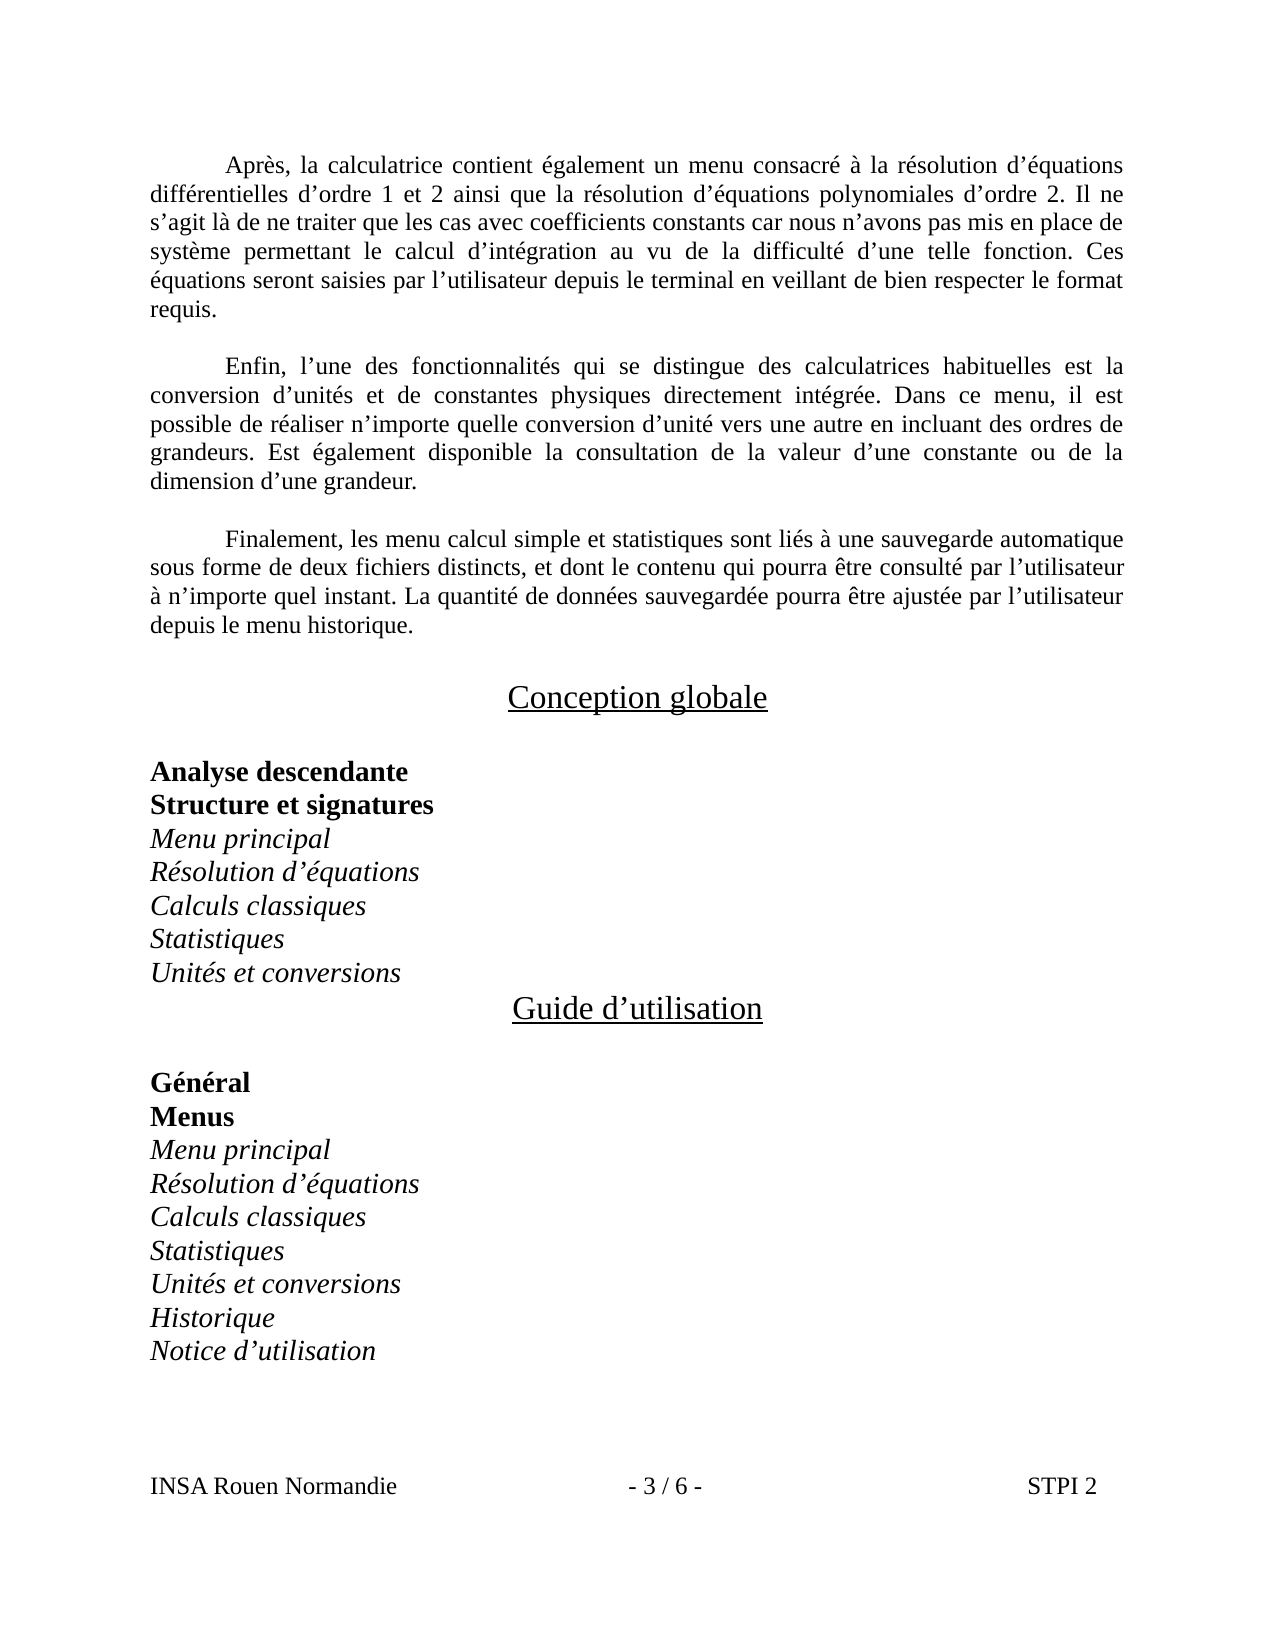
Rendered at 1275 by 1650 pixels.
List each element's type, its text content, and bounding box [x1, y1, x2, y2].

text Menu principal [150, 821, 1125, 854]
text Unités et conversions [150, 1266, 1125, 1300]
text Notice d’utilisation [150, 1333, 1125, 1367]
text Analyse descendante [150, 754, 1125, 787]
text Général [150, 1065, 1125, 1099]
text Après, la calculatrice contient également un menu consacré à la résolution d’équations différentielles d’ordre 1 et 2 ainsi que la résolution d’équations polynomiales d’ordre 2. Il ne s’agit là de ne traiter que les cas avec coefficients constants car nous n’avons pas mis en place de système permettant le calcul d’intégration au vu de la difficulté d’une telle fonction. Ces équations seront saisies par l’utilisateur depuis le terminal en veillant de bien respecter le format requis. [150, 150, 1125, 322]
text Menus [150, 1099, 1125, 1132]
text Finalement, les menu calcul simple et statistiques sont liés à une sauvegarde automatique sous forme de deux fichiers distincts, et dont le contenu qui pourra être consulté par l’utilisateur à n’importe quel instant. La quantité de données sauvegardée pourra être ajustée par l’utilisateur depuis le menu historique. [150, 524, 1125, 639]
text Résolution d’équations [150, 854, 1125, 888]
text Calculs classiques [150, 888, 1125, 921]
text Historique [150, 1300, 1125, 1333]
text Enfin, l’une des fonctionnalités qui se distingue des calculatrices habituelles est la conversion d’unités et de constantes physiques directement intégrée. Dans ce menu, il est possible de réaliser n’importe quelle conversion d’unité vers une autre en incluant des ordres de grandeurs. Est également disponible la consultation de la valeur d’une constante ou de la dimension d’une grandeur. [150, 351, 1125, 495]
text Conception globale [150, 677, 1125, 715]
text Structure et signatures [150, 787, 1125, 821]
text Statistiques [150, 1233, 1125, 1266]
text Unités et conversions [150, 955, 1125, 988]
text Guide d’utilisation [150, 988, 1125, 1027]
text Résolution d’équations [150, 1166, 1125, 1199]
text Menu principal [150, 1132, 1125, 1166]
text Calculs classiques [150, 1199, 1125, 1233]
text Statistiques [150, 921, 1125, 955]
